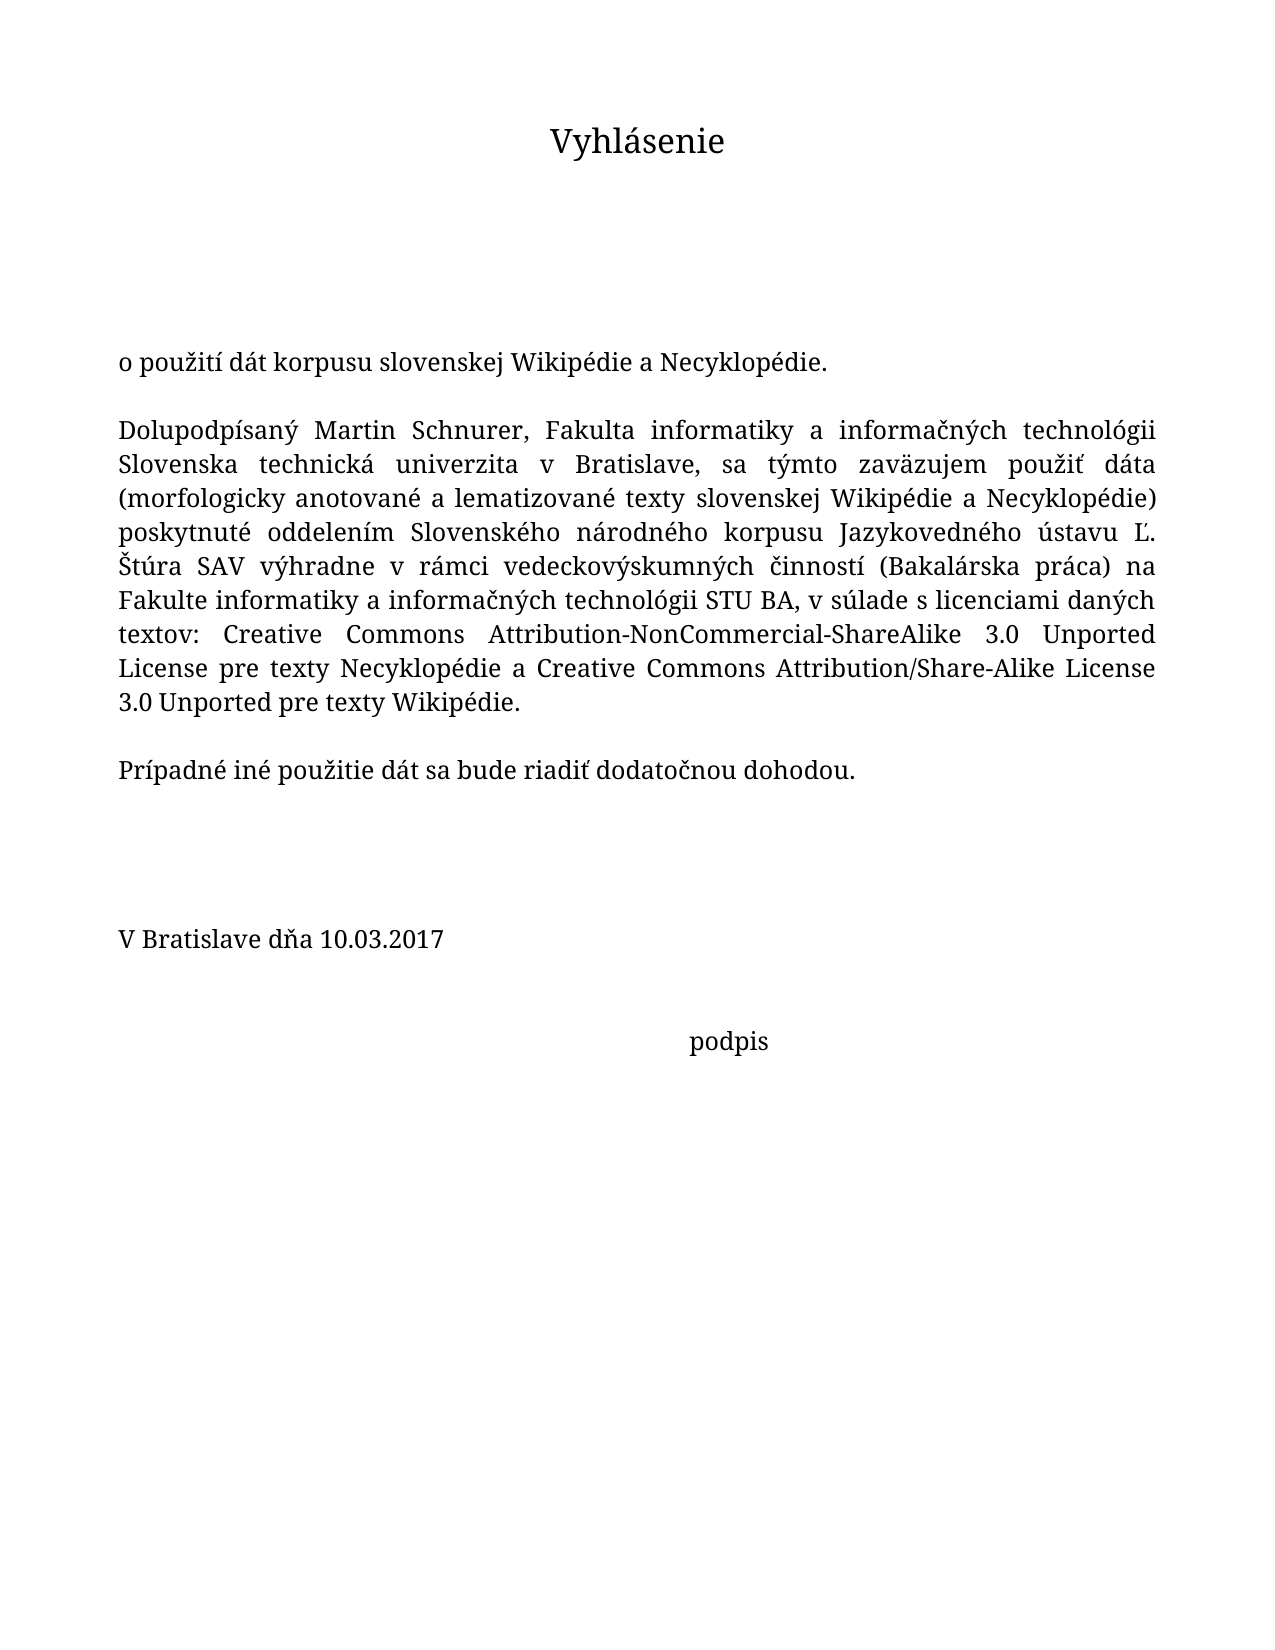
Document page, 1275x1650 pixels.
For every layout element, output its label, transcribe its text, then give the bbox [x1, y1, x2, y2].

text podpis [118, 1024, 1157, 1058]
subtitle Vyhlásenie [118, 118, 1157, 164]
text o použití dát korpusu slovenskej Wikipédie a Necyklopédie. [118, 345, 1157, 379]
text V Bratislave dňa 10.03.2017 [118, 922, 1157, 956]
text Prípadné iné použitie dát sa bude riadiť dodatočnou dohodou. [118, 752, 1157, 786]
text Dolupodpísaný Martin Schnurer, Fakulta informatiky a informačných technológii Slovenska technická univerzita v Bratislave, sa týmto zaväzujem použiť dáta (morfologicky anotované a lematizované texty slovenskej Wikipédie a Necyklopédie) poskytnuté oddelením Slovenského národného korpusu Jazykovedného ústavu Ľ. Štúra SAV výhradne v rámci vedeckovýskumných činností (Bakalárska práca) na Fakulte informatiky a informačných technológii STU BA, v súlade s licenciami daných textov: Creative Commons Attribution-NonCommercial-ShareAlike 3.0 Unported License pre texty Necyklopédie a Creative Commons Attribution/Share-Alike License 3.0 Unported pre texty Wikipédie. [118, 413, 1157, 718]
